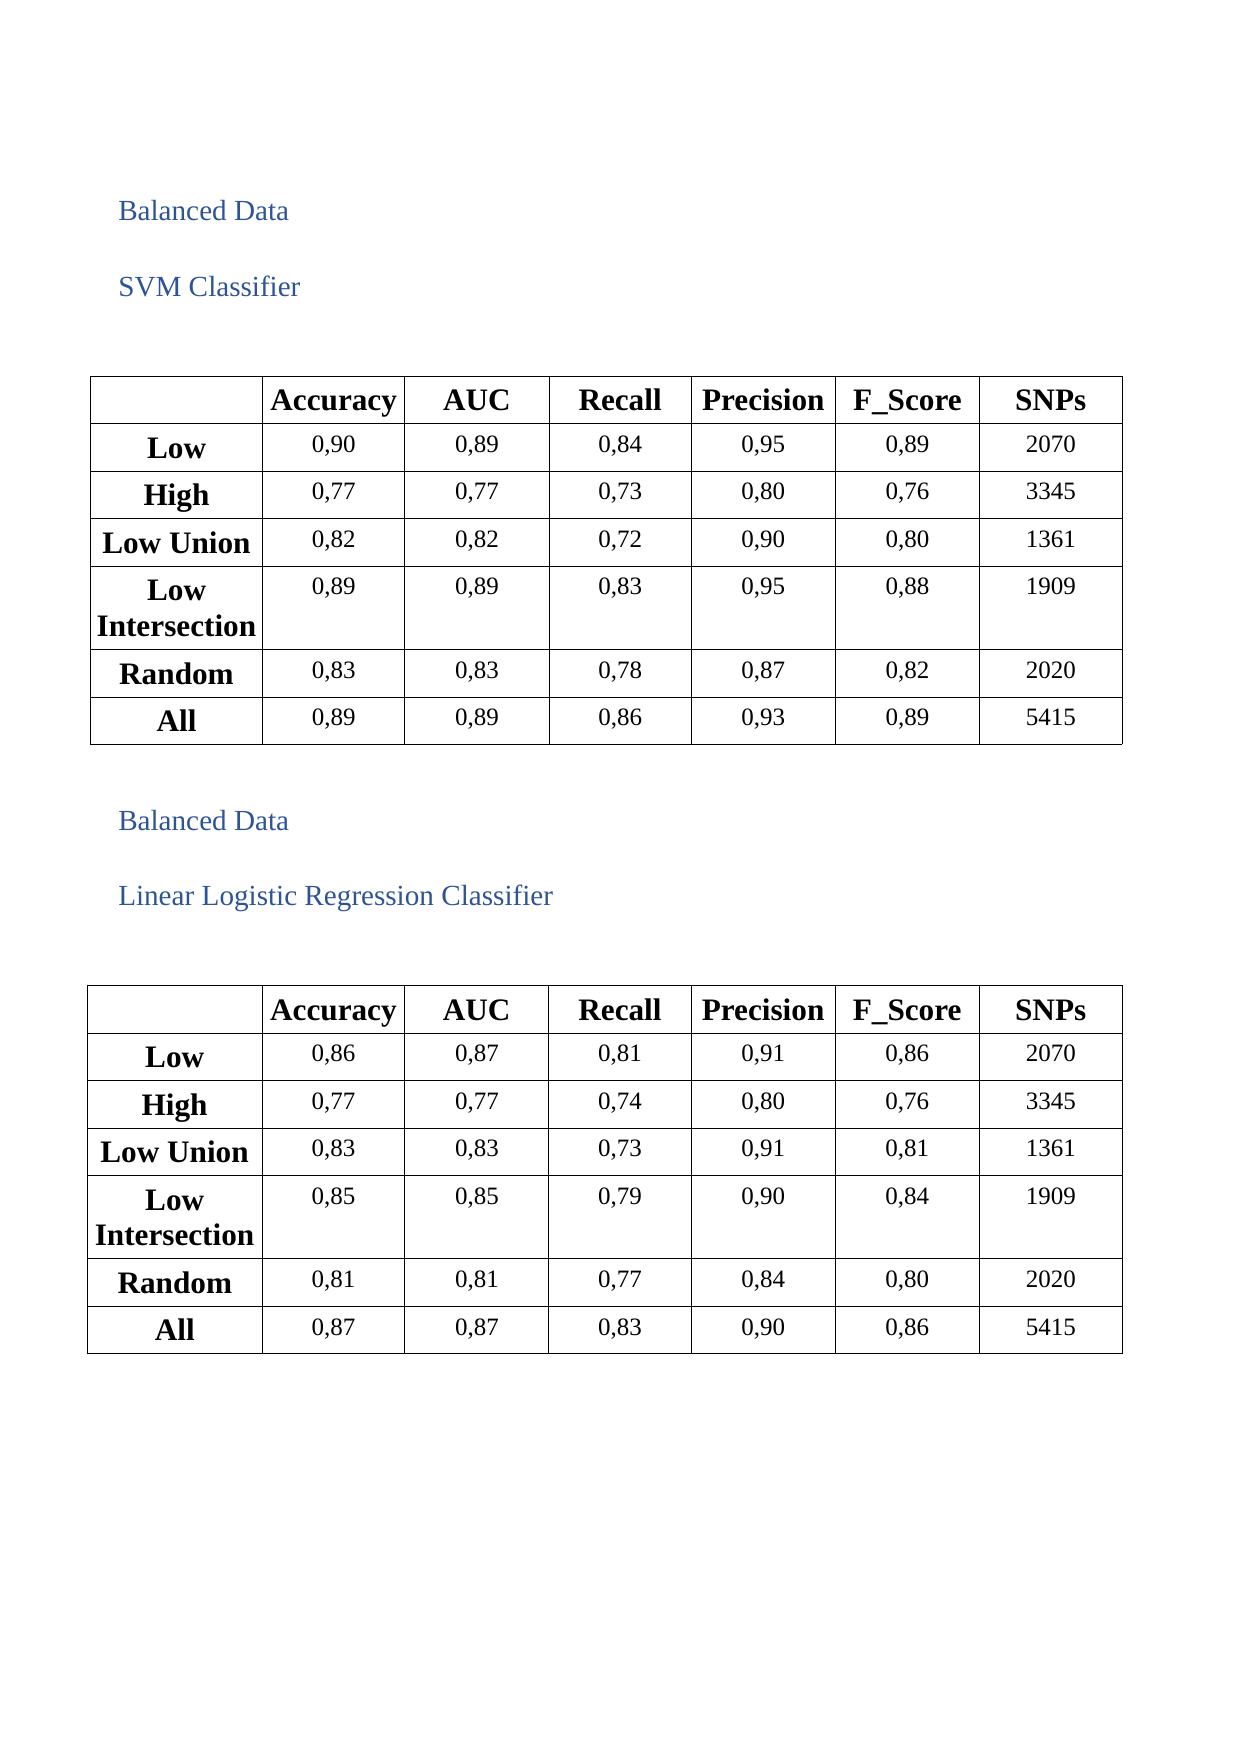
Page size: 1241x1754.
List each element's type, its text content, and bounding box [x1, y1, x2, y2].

table_cell 0,89 [405, 567, 549, 649]
table_header SNPs [980, 377, 1122, 423]
table_cell Low Union [88, 1129, 262, 1175]
table_cell 0,89 [405, 424, 549, 471]
table_cell 0,89 [405, 698, 549, 744]
table_cell High [91, 472, 262, 518]
table_cell 0,72 [550, 519, 691, 566]
table_cell 0,82 [263, 519, 404, 566]
table_cell 2020 [980, 650, 1122, 697]
table_cell 0,80 [836, 519, 979, 566]
subtitle Balanced Data [118, 803, 1122, 836]
table_cell 0,85 [263, 1176, 404, 1258]
subtitle Linear Logistic Regression Classifier [118, 878, 1122, 912]
table_cell 0,90 [263, 424, 404, 471]
table_cell All [88, 1307, 262, 1353]
table_cell 2020 [980, 1259, 1122, 1306]
table_cell Low [91, 424, 262, 471]
table_cell 0,81 [836, 1129, 979, 1175]
table_cell 0,89 [263, 567, 404, 649]
table_cell 0,83 [263, 650, 404, 697]
table_header [91, 377, 262, 423]
table_header Precision [692, 377, 835, 423]
table_cell 0,90 [692, 1307, 835, 1353]
table_cell 0,91 [692, 1129, 835, 1175]
table_cell 0,82 [836, 650, 979, 697]
table_header AUC [405, 986, 548, 1032]
table_cell Low Intersection [91, 567, 262, 649]
table_cell 0,83 [405, 650, 549, 697]
table_cell 5415 [980, 698, 1122, 744]
table_cell 0,81 [263, 1259, 404, 1306]
table_header [88, 986, 262, 1032]
table_cell 0,88 [836, 567, 979, 649]
table_cell High [88, 1081, 262, 1127]
table_cell 0,95 [692, 424, 835, 471]
table_cell 1361 [980, 1129, 1122, 1175]
table_header F_Score [836, 986, 979, 1032]
table_header Recall [550, 377, 691, 423]
table_cell 0,93 [692, 698, 835, 744]
table_cell Low Union [91, 519, 262, 566]
table_cell 0,91 [692, 1034, 835, 1080]
table_header SNPs [980, 986, 1122, 1032]
table_cell 0,86 [263, 1034, 404, 1080]
table_cell 0,84 [550, 424, 691, 471]
table_cell 0,95 [692, 567, 835, 649]
table_cell 0,83 [550, 567, 691, 649]
table_cell 0,84 [692, 1259, 835, 1306]
table_cell 0,87 [405, 1034, 548, 1080]
table_cell 0,77 [263, 472, 404, 518]
table_cell 0,83 [549, 1307, 691, 1353]
table_cell 0,76 [836, 472, 979, 518]
table_cell 0,77 [263, 1081, 404, 1127]
table_cell 0,77 [405, 472, 549, 518]
table_header Recall [549, 986, 691, 1032]
table_cell 0,77 [549, 1259, 691, 1306]
table_cell Low [88, 1034, 262, 1080]
table_cell 2070 [980, 424, 1122, 471]
table_header Accuracy [263, 986, 404, 1032]
table_cell 0,86 [836, 1307, 979, 1353]
table_cell 0,82 [405, 519, 549, 566]
table_cell All [91, 698, 262, 744]
table_cell 0,81 [549, 1034, 691, 1080]
table_cell 0,80 [692, 472, 835, 518]
table_cell Random [88, 1259, 262, 1306]
table_cell 0,77 [405, 1081, 548, 1127]
table_cell 0,79 [549, 1176, 691, 1258]
table_cell 0,90 [692, 1176, 835, 1258]
table_cell 0,86 [550, 698, 691, 744]
table_cell 0,86 [836, 1034, 979, 1080]
table_cell 0,74 [549, 1081, 691, 1127]
table_cell 0,85 [405, 1176, 548, 1258]
table_cell 0,89 [836, 424, 979, 471]
subtitle Balanced Data [118, 193, 1122, 227]
table_cell 0,83 [263, 1129, 404, 1175]
table_header F_Score [836, 377, 979, 423]
table_cell 0,84 [836, 1176, 979, 1258]
table_cell 2070 [980, 1034, 1122, 1080]
table_cell 0,90 [692, 519, 835, 566]
table_header Accuracy [263, 377, 404, 423]
table_cell 0,87 [263, 1307, 404, 1353]
table_cell 0,87 [405, 1307, 548, 1353]
table_cell 3345 [980, 472, 1122, 518]
table_cell 1909 [980, 1176, 1122, 1258]
subtitle SVM Classifier [118, 269, 1122, 302]
table_header Precision [692, 986, 835, 1032]
table_cell 0,80 [836, 1259, 979, 1306]
table_cell 0,80 [692, 1081, 835, 1127]
table_cell 5415 [980, 1307, 1122, 1353]
table_cell 0,73 [550, 472, 691, 518]
table_cell 0,87 [692, 650, 835, 697]
table_cell 0,89 [263, 698, 404, 744]
table_cell 0,73 [549, 1129, 691, 1175]
table_cell 3345 [980, 1081, 1122, 1127]
table_cell Low Intersection [88, 1176, 262, 1258]
table_cell 0,76 [836, 1081, 979, 1127]
table_cell 0,83 [405, 1129, 548, 1175]
table_cell 0,81 [405, 1259, 548, 1306]
table_cell 0,89 [836, 698, 979, 744]
table_cell Random [91, 650, 262, 697]
table_cell 1909 [980, 567, 1122, 649]
table_header AUC [405, 377, 549, 423]
table_cell 0,78 [550, 650, 691, 697]
table_cell 1361 [980, 519, 1122, 566]
